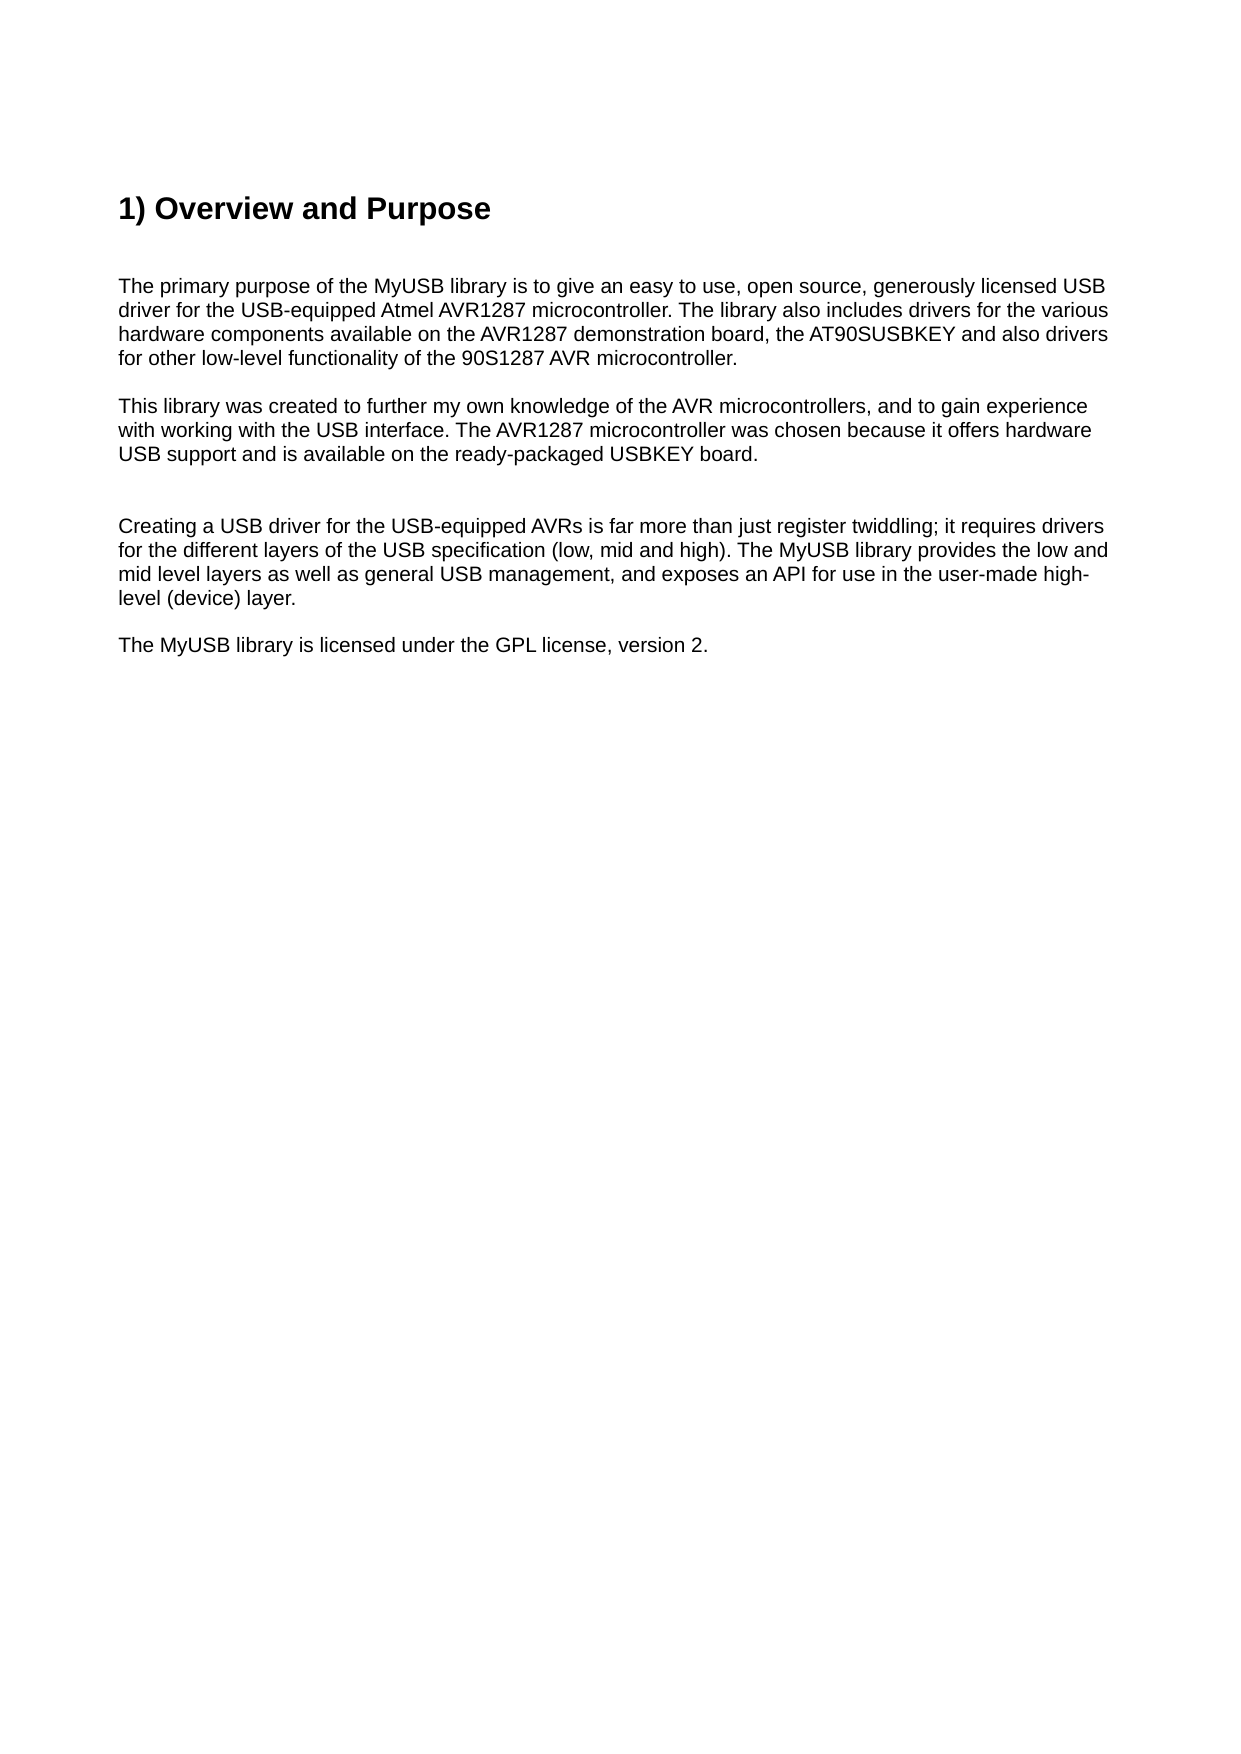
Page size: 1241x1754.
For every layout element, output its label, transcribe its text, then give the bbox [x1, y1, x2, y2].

text This library was created to further my own knowledge of the AVR microcontrollers, and to gain experience with working with the USB interface. The AVR1287 microcontroller was chosen because it offers hardware USB support and is available on the ready-packaged USBKEY board. [118, 394, 1122, 466]
text The primary purpose of the MyUSB library is to give an easy to use, open source, generously licensed USB driver for the USB-equipped Atmel AVR1287 microcontroller. The library also includes drivers for the various hardware components available on the AVR1287 demonstration board, the AT90SUSBKEY and also drivers for other low-level functionality of the 90S1287 AVR microcontroller. [118, 274, 1122, 370]
text The MyUSB library is licensed under the GPL license, version 2. [118, 633, 1122, 657]
text Creating a USB driver for the USB-equipped AVRs is far more than just register twiddling; it requires drivers for the different layers of the USB specification (low, mid and high). The MyUSB library provides the low and mid level layers as well as general USB management, and exposes an API for use in the user-made high-level (device) layer. [118, 513, 1122, 609]
text 1) Overview and Purpose [118, 190, 1122, 226]
